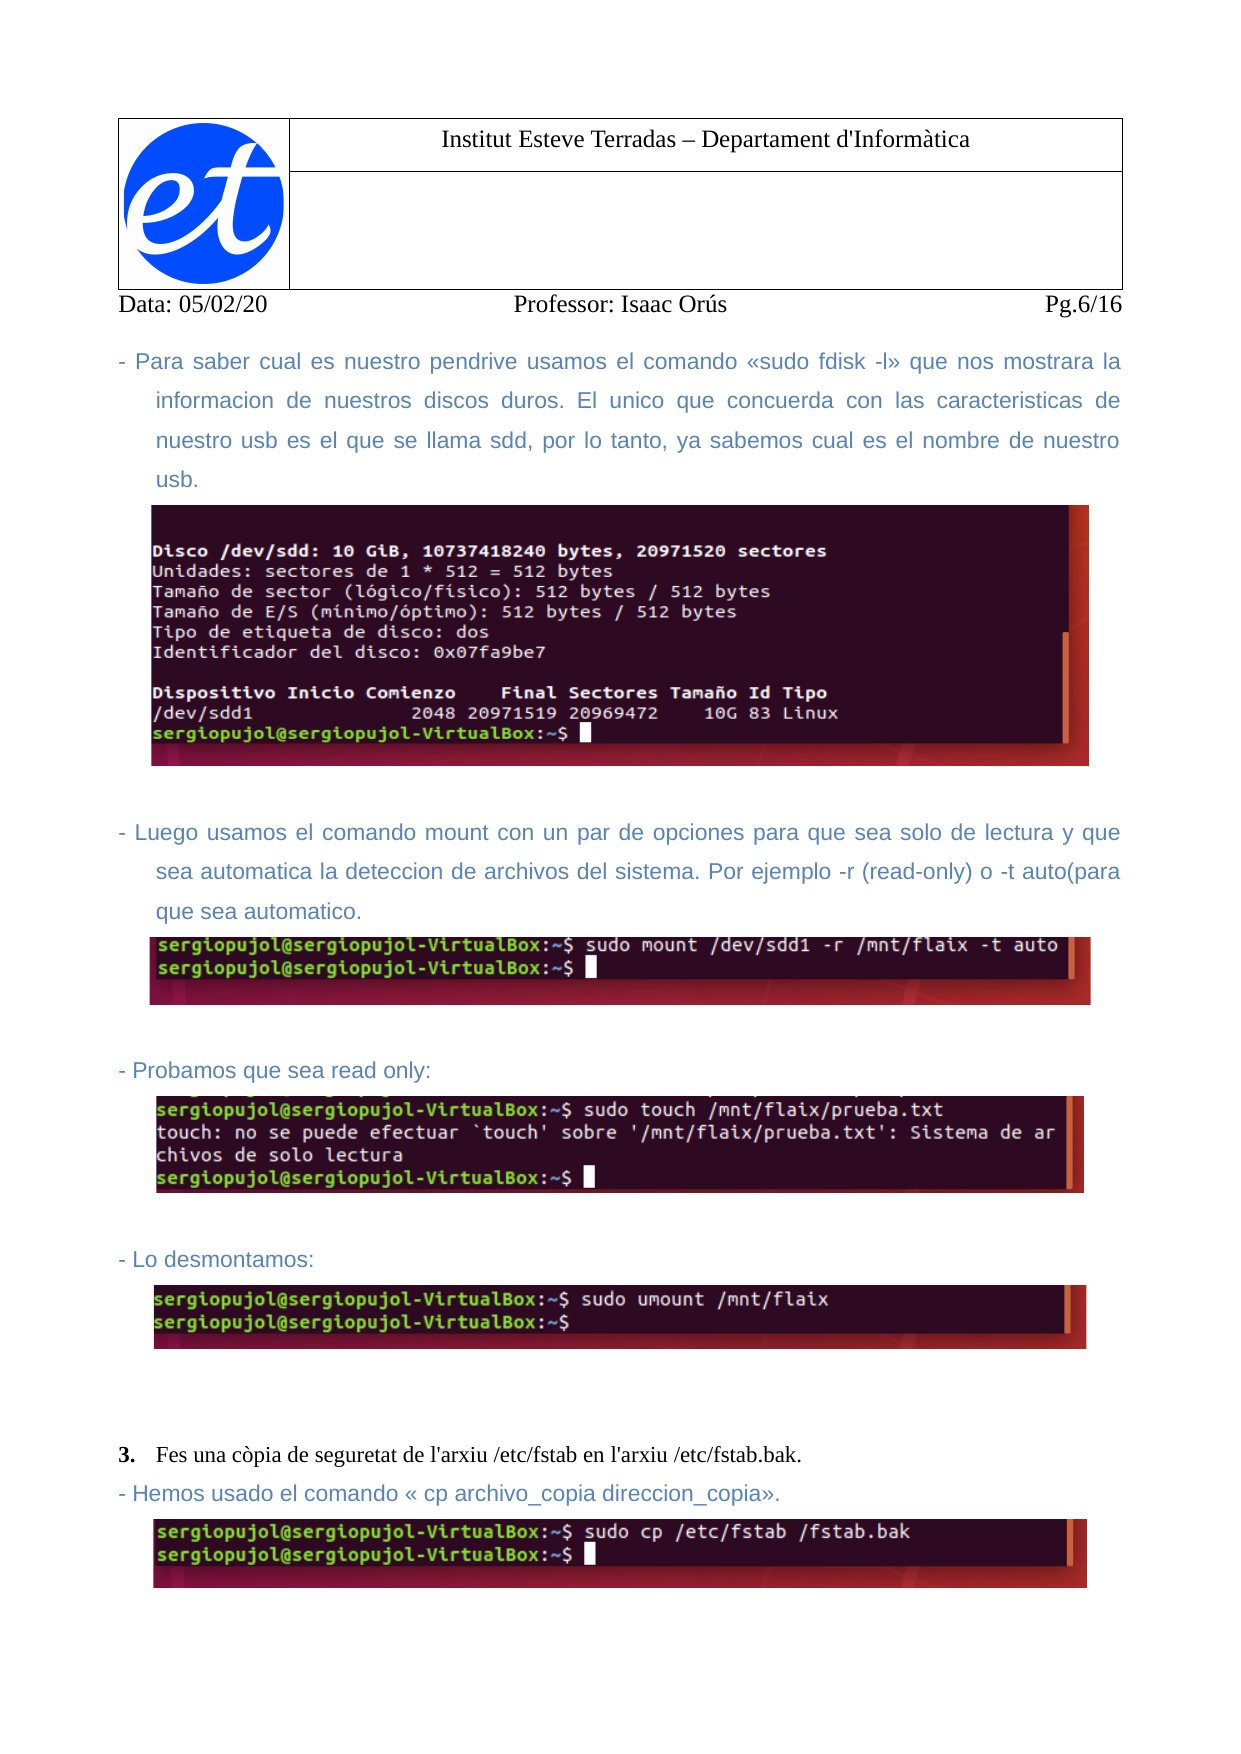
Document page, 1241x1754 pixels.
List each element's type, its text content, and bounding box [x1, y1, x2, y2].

picture [153, 1519, 1087, 1588]
text - Lo desmontamos: [118, 1246, 1122, 1272]
picture [151, 505, 1089, 766]
text - Luego usamos el comando mount con un par de opciones para que sea solo de lectura y que sea automatica la deteccion de archivos del sistema. Por ejemplo -r (read-only) o -t auto(para que sea automatico. [118, 819, 1122, 924]
picture [123, 123, 284, 284]
picture [149, 937, 1091, 1005]
text - Hemos usado el comando « cp archivo_copia direccion_copia». [118, 1480, 1122, 1507]
text - Probamos que sea read only: [118, 1057, 1122, 1083]
picture [156, 1096, 1084, 1193]
text - Para saber cual es nuestro pendrive usamos el comando «sudo fdisk -l» que nos mostrara la informacion de nuestros discos duros. El unico que concuerda con las caracteristicas de nuestro usb es el que se llama sdd, por lo tanto, ya sabemos cual es el nombre de nuestro usb. [118, 348, 1122, 492]
list Fes una còpia de seguretat de l'arxiu /etc/fstab en l'arxiu /etc/fstab.bak. [118, 1441, 1122, 1467]
picture [153, 1285, 1087, 1349]
